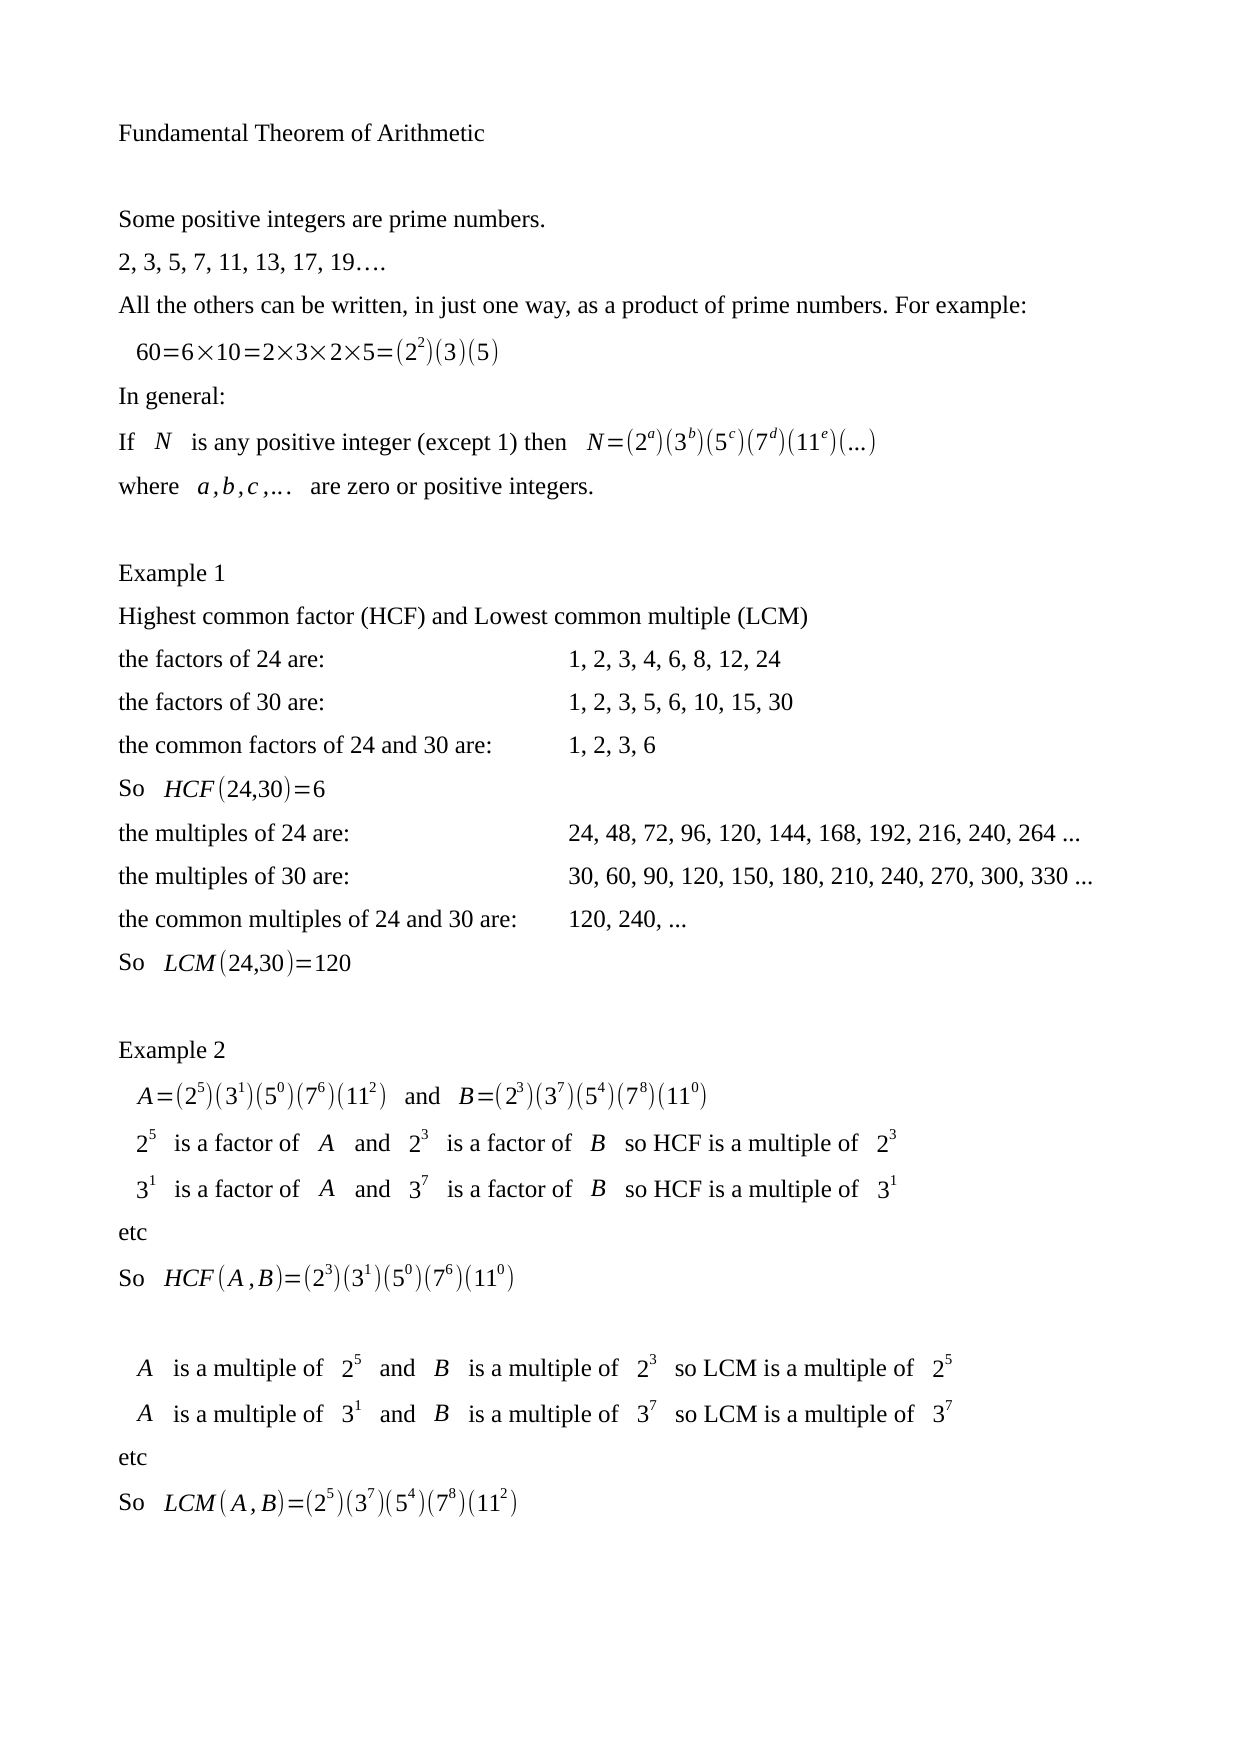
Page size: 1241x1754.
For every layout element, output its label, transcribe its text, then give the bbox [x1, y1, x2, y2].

text the factors of 24 are: 1, 2, 3, 4, 6, 8, 12, 24 [118, 644, 1122, 673]
text So [118, 1485, 1122, 1518]
text etc [118, 1442, 1122, 1471]
text etc [118, 1217, 1122, 1246]
text the multiples of 30 are: 30, 60, 90, 120, 150, 180, 210, 240, 270, 300, 330 ... [118, 861, 1122, 890]
text whereare zero or positive integers. [118, 471, 1122, 500]
text Ifis any positive integer (except 1) then [118, 424, 1122, 457]
text is a multiple ofandis a multiple ofso LCM is a multiple of [118, 1351, 1122, 1382]
text the common multiples of 24 and 30 are: 120, 240, ... [118, 904, 1122, 933]
text the common factors of 24 and 30 are: 1, 2, 3, 6 [118, 730, 1122, 759]
text the multiples of 24 are: 24, 48, 72, 96, 120, 144, 168, 192, 216, 240, 264 ... [118, 818, 1122, 847]
text 2, 3, 5, 7, 11, 13, 17, 19…. [118, 247, 1122, 276]
text So [118, 773, 1122, 804]
text In general: [118, 381, 1122, 410]
text So [118, 1260, 1122, 1293]
text is a factor ofandis a factor ofso HCF is a multiple of [118, 1126, 1122, 1157]
text the factors of 30 are: 1, 2, 3, 5, 6, 10, 15, 30 [118, 687, 1122, 716]
text So [118, 947, 1122, 978]
text Some positive integers are prime numbers. [118, 204, 1122, 233]
text All the others can be written, in just one way, as a product of prime numbers. For example: [118, 291, 1122, 319]
text Example 2 [118, 1035, 1122, 1064]
text Fundamental Theorem of Arithmetic [118, 118, 1122, 147]
text is a multiple ofandis a multiple ofso LCM is a multiple of [118, 1396, 1122, 1427]
text is a factor ofandis a factor ofso HCF is a multiple of [118, 1171, 1122, 1203]
text Highest common factor (HCF) and Lowest common multiple (LCM) [118, 601, 1122, 629]
text and [118, 1078, 1122, 1111]
text Example 1 [118, 558, 1122, 586]
